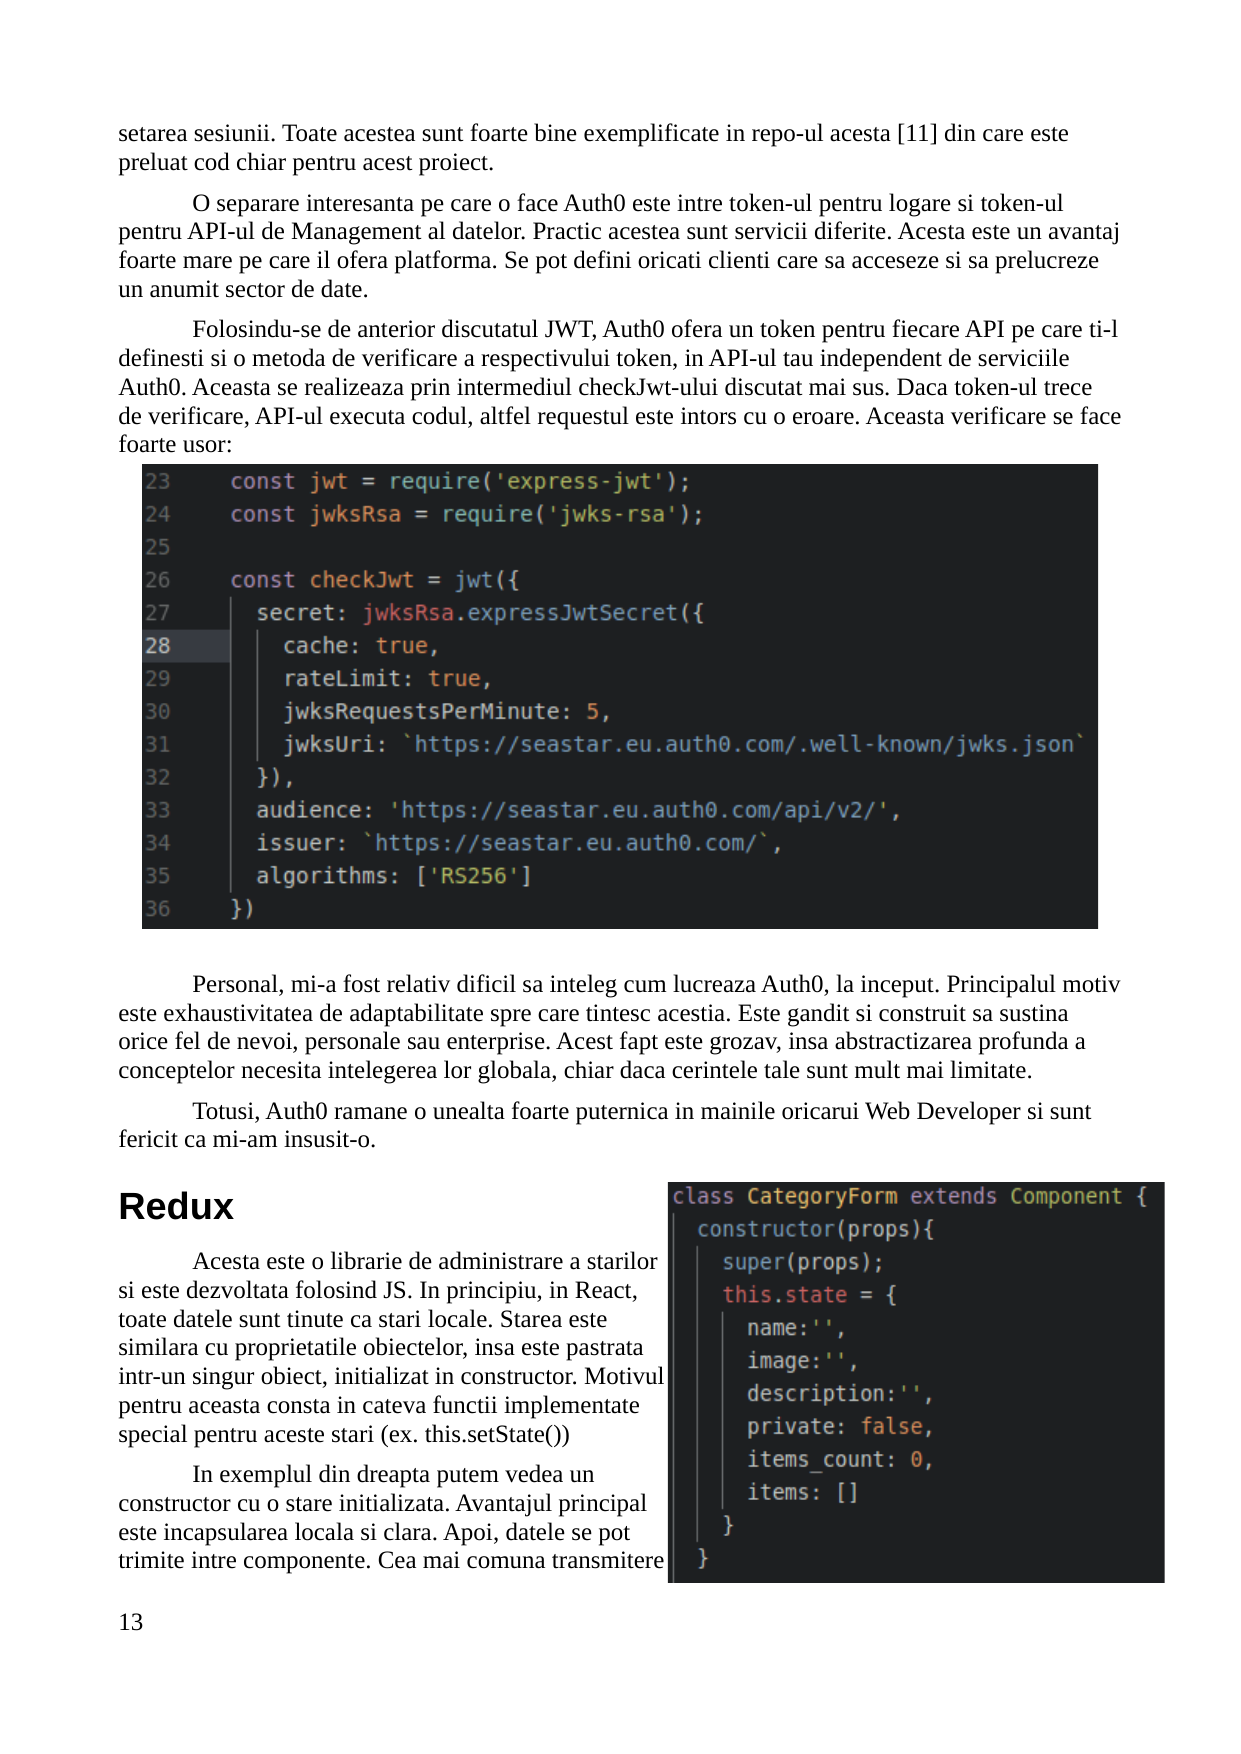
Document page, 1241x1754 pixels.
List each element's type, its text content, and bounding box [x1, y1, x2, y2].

text Folosindu-se de anterior discutatul JWT, Auth0 ofera un token pentru fiecare API pe care ti-l definesti si o metoda de verificare a respectivului token, in API-ul tau independent de serviciile Auth0. Aceasta se realizeaza prin intermediul checkJwt-ului discutat mai sus. Daca token-ul trece de verificare, API-ul executa codul, altfel requestul este intors cu o eroare. Aceasta verificare se face foarte usor: [118, 314, 1122, 458]
text Personal, mi-a fost relativ dificil sa inteleg cum lucreaza Auth0, la inceput. Principalul motiv este exhaustivitatea de adaptabilitate spre care tintesc acestia. Este gandit si construit sa sustina orice fel de nevoi, personale sau enterprise. Acest fapt este grozav, insa abstractizarea profunda a conceptelor necesita intelegerea lor globala, chiar daca cerintele tale sunt mult mai limitate. [118, 969, 1122, 1084]
text In exemplul din dreapta putem vedea un constructor cu o stare initializata. Avantajul principal este incapsularea locala si clara. Apoi, datele se pot trimite intre componente. Cea mai comuna transmitere [118, 1459, 667, 1574]
picture [667, 1182, 1165, 1583]
text setarea sesiunii. Toate acestea sunt foarte bine exemplificate in repo-ul acesta [11] din care este preluat cod chiar pentru acest proiect. [118, 118, 1122, 176]
subtitle Redux [118, 1184, 667, 1228]
text Totusi, Auth0 ramane o unealta foarte puternica in mainile oricarui Web Developer si sunt fericit ca mi-am insusit-o. [118, 1096, 1122, 1153]
text O separare interesanta pe care o face Auth0 este intre token-ul pentru logare si token-ul pentru API-ul de Management al datelor. Practic acestea sunt servicii diferite. Acesta este un avantaj foarte mare pe care il ofera platforma. Se pot defini oricati clienti care sa acceseze si sa prelucreze un anumit sector de date. [118, 188, 1122, 303]
text Acesta este o librarie de administrare a starilor si este dezvoltata folosind JS. In principiu, in React, toate datele sunt tinute ca stari locale. Starea este similara cu proprietatile obiectelor, insa este pastrata intr-un singur obiect, initializat in constructor. Motivul pentru aceasta consta in cateva functii implementate special pentru aceste stari (ex. this.setState()) [118, 1246, 667, 1447]
picture [142, 464, 1099, 929]
